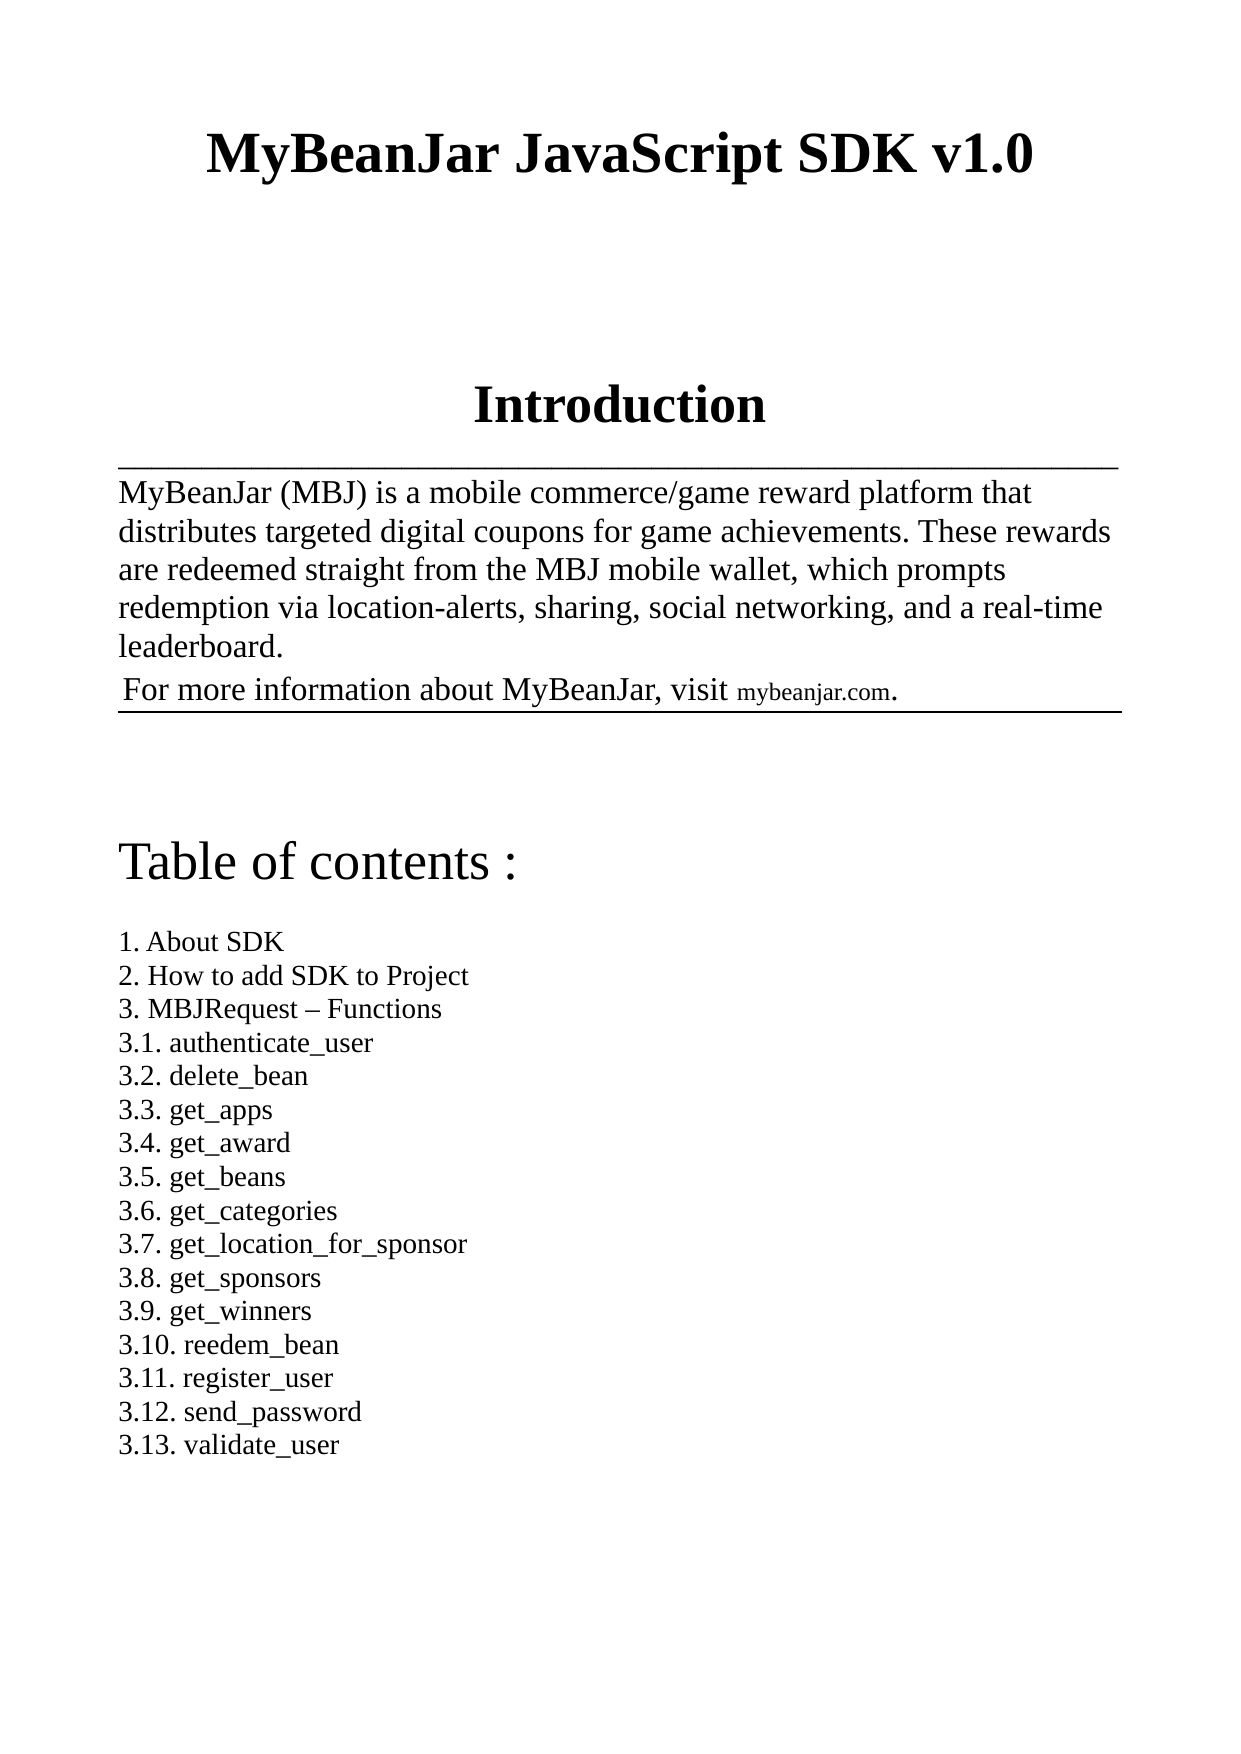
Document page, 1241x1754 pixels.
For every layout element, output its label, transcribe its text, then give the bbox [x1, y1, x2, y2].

text 3.7. get_location_for_sponsor [118, 1226, 1122, 1260]
text Introduction [118, 372, 1122, 434]
text 2. How to add SDK to Project [118, 958, 1122, 991]
text distributes targeted digital coupons for game achievements. These rewards [118, 511, 1122, 549]
text redemption via location-alerts, sharing, social networking, and a real-time [118, 588, 1122, 626]
text 3.6. get_categories [118, 1193, 1122, 1226]
text 3.2. delete_bean [118, 1058, 1122, 1092]
text 3.8. get_sponsors [118, 1260, 1122, 1293]
text 3.3. get_apps [118, 1092, 1122, 1126]
text leaderboard. [118, 626, 1122, 664]
text MyBeanJar (MBJ) is a mobile commerce/game reward platform that [118, 473, 1122, 511]
text MyBeanJar JavaScript SDK v1.0 [118, 118, 1122, 185]
text 3.9. get_winners [118, 1293, 1122, 1327]
text 3.4. get_award [118, 1126, 1122, 1159]
text 3. MBJRequest – Functions [118, 991, 1122, 1025]
text 3.1. authenticate_user [118, 1025, 1122, 1058]
text Table of contents : [118, 828, 1122, 891]
text ____________________________________________________________ [118, 434, 1122, 473]
text 1. About SDK [118, 924, 1122, 958]
text For more information about MyBeanJar, visit mybeanjar.com. [118, 664, 1122, 711]
text 3.5. get_beans [118, 1159, 1122, 1193]
text 3.13. validate_user [118, 1427, 1122, 1461]
text 3.12. send_password [118, 1394, 1122, 1427]
text are redeemed straight from the MBJ mobile wallet, which prompts [118, 549, 1122, 588]
text 3.10. reedem_bean [118, 1327, 1122, 1360]
text 3.11. register_user [118, 1360, 1122, 1394]
